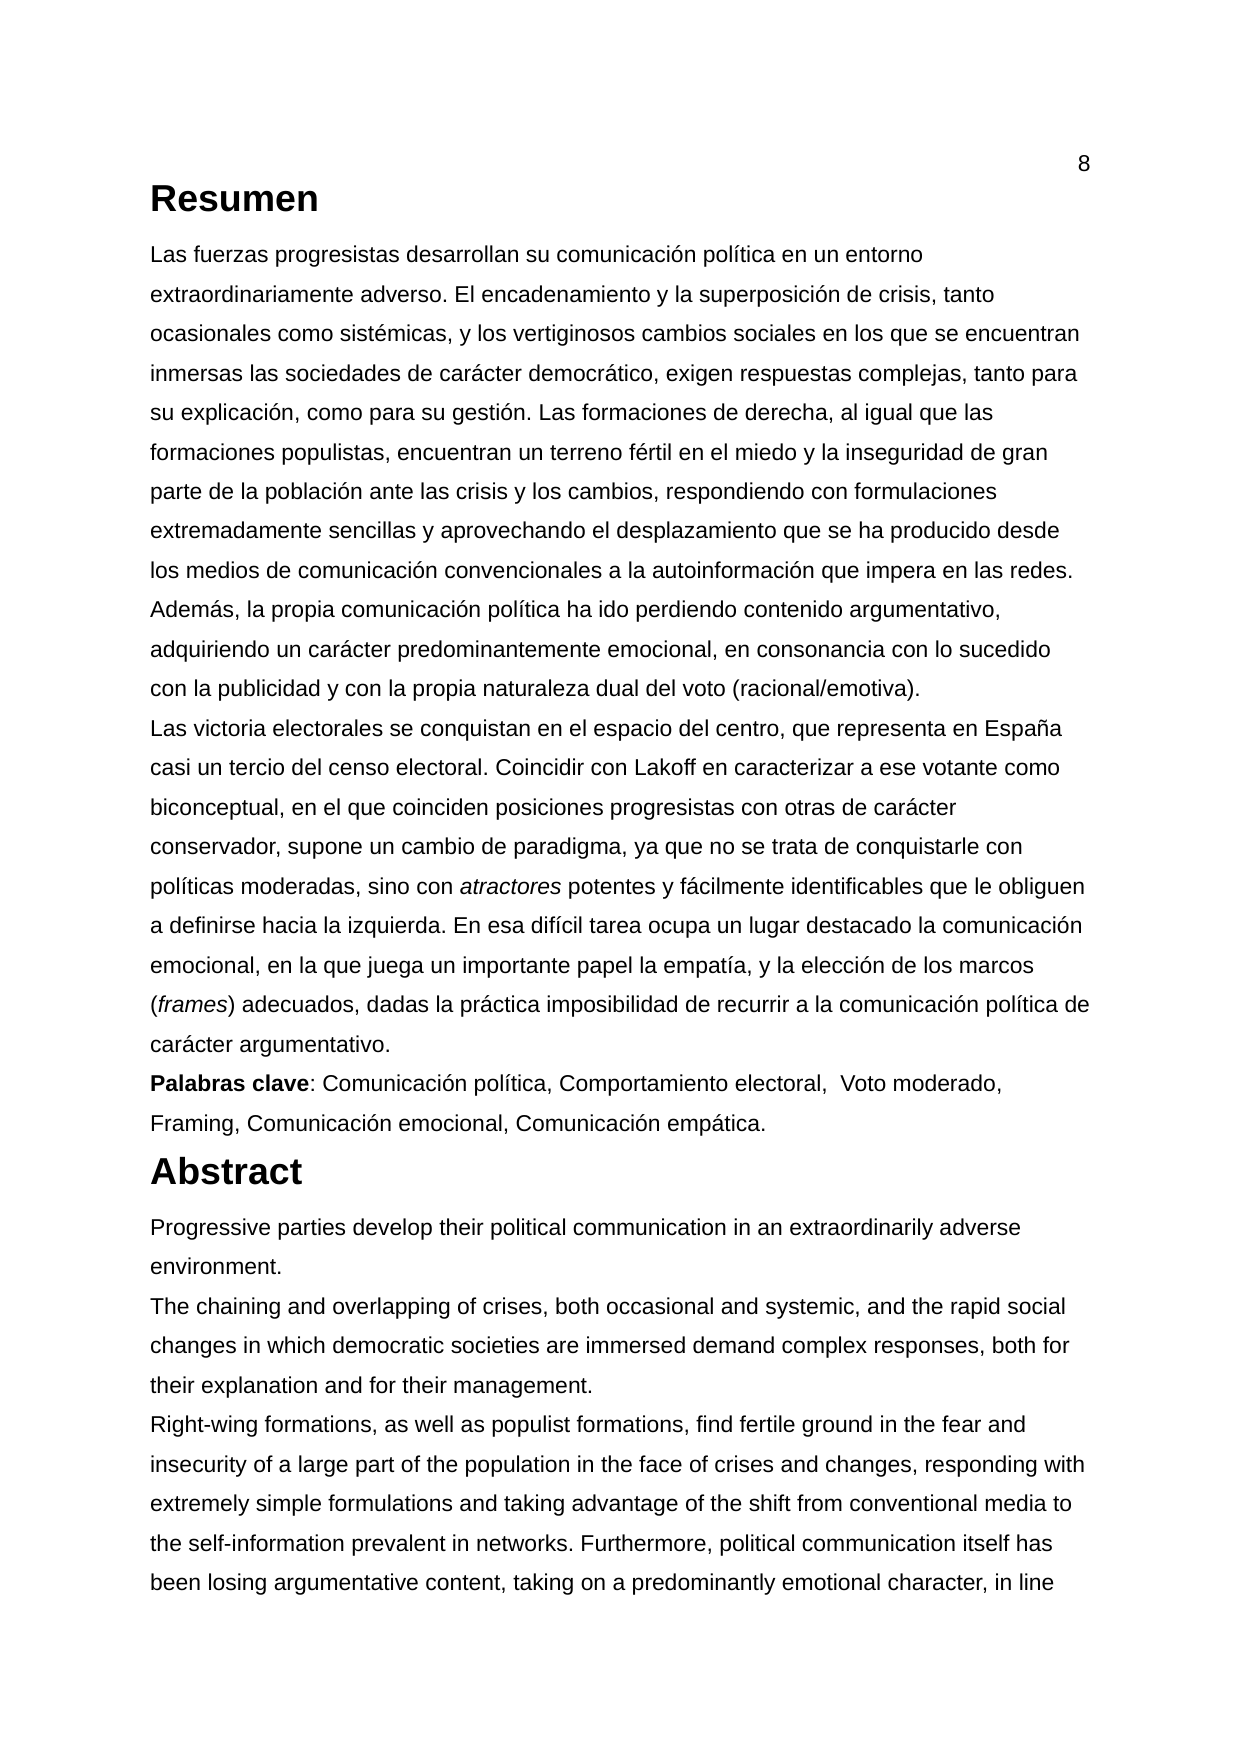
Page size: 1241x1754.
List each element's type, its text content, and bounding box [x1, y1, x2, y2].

text Palabras clave: Comunicación política, Comportamiento electoral, Voto moderado, Framing, Comunicación emocional, Comunicación empática. [150, 1070, 1090, 1136]
subtitle Resumen [150, 176, 1090, 219]
text Las victoria electorales se conquistan en el espacio del centro, que representa en España casi un tercio del censo electoral. Coincidir con Lakoff en caracterizar a ese votante como biconceptual, en el que coinciden posiciones progresistas con otras de carácter conservador, supone un cambio de paradigma, ya que no se trata de conquistarle con políticas moderadas, sino con atractores potentes y fácilmente identificables que le obliguen a definirse hacia la izquierda. En esa difícil tarea ocupa un lugar destacado la comunicación emocional, en la que juega un importante papel la empatía, y la elección de los marcos (frames) adecuados, dadas la práctica imposibilidad de recurrir a la comunicación política de carácter argumentativo. [150, 715, 1090, 1057]
text Right-wing formations, as well as populist formations, find fertile ground in the fear and insecurity of a large part of the population in the face of crises and changes, responding with extremely simple formulations and taking advantage of the shift from conventional media to the self-information prevalent in networks. Furthermore, political communication itself has been losing argumentative content, taking on a predominantly emotional character, in line [150, 1411, 1090, 1595]
text Progressive parties develop their political communication in an extraordinarily adverse environment. [150, 1214, 1090, 1279]
subtitle Abstract [150, 1149, 1090, 1192]
text Las fuerzas progresistas desarrollan su comunicación política en un entorno extraordinariamente adverso. El encadenamiento y la superposición de crisis, tanto ocasionales como sistémicas, y los vertiginosos cambios sociales en los que se encuentran inmersas las sociedades de carácter democrático, exigen respuestas complejas, tanto para su explicación, como para su gestión. Las formaciones de derecha, al igual que las formaciones populistas, encuentran un terreno fértil en el miedo y la inseguridad de gran parte de la población ante las crisis y los cambios, respondiendo con formulaciones extremadamente sencillas y aprovechando el desplazamiento que se ha producido desde los medios de comunicación convencionales a la autoinformación que impera en las redes. Además, la propia comunicación política ha ido perdiendo contenido argumentativo, adquiriendo un carácter predominantemente emocional, en consonancia con lo sucedido con la publicidad y con la propia naturaleza dual del voto (racional/emotiva). [150, 241, 1090, 702]
text The chaining and overlapping of crises, both occasional and systemic, and the rapid social changes in which democratic societies are immersed demand complex responses, both for their explanation and for their management. [150, 1293, 1090, 1398]
